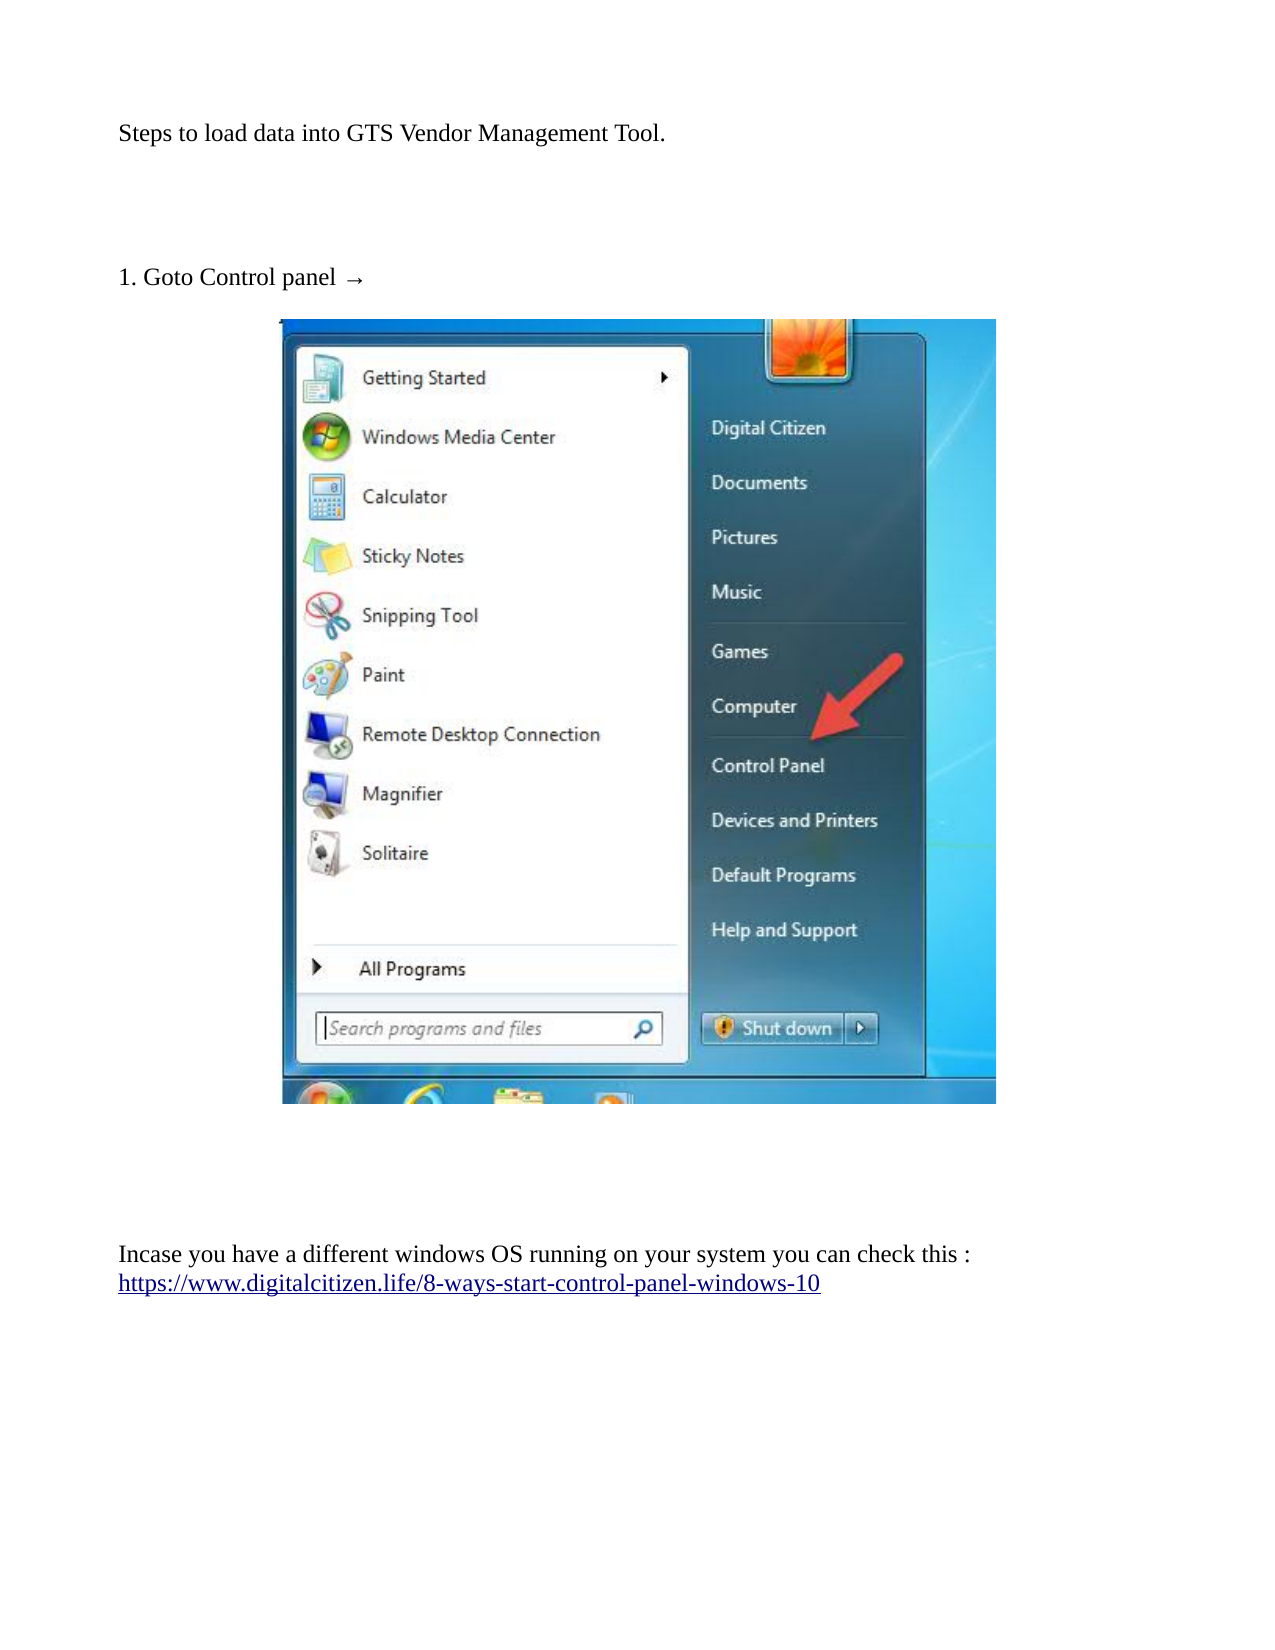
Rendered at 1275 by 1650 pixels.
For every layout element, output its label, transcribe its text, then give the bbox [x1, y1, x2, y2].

picture [278, 319, 997, 1104]
text Steps to load data into GTS Vendor Management Tool. [118, 118, 1157, 147]
text 1. Goto Control panel → [118, 262, 1157, 291]
text Incase you have a different windows OS running on your system you can check this : [118, 1239, 1157, 1268]
text https://www.digitalcitizen.life/8-ways-start-control-panel-windows-10 [118, 1268, 1157, 1297]
